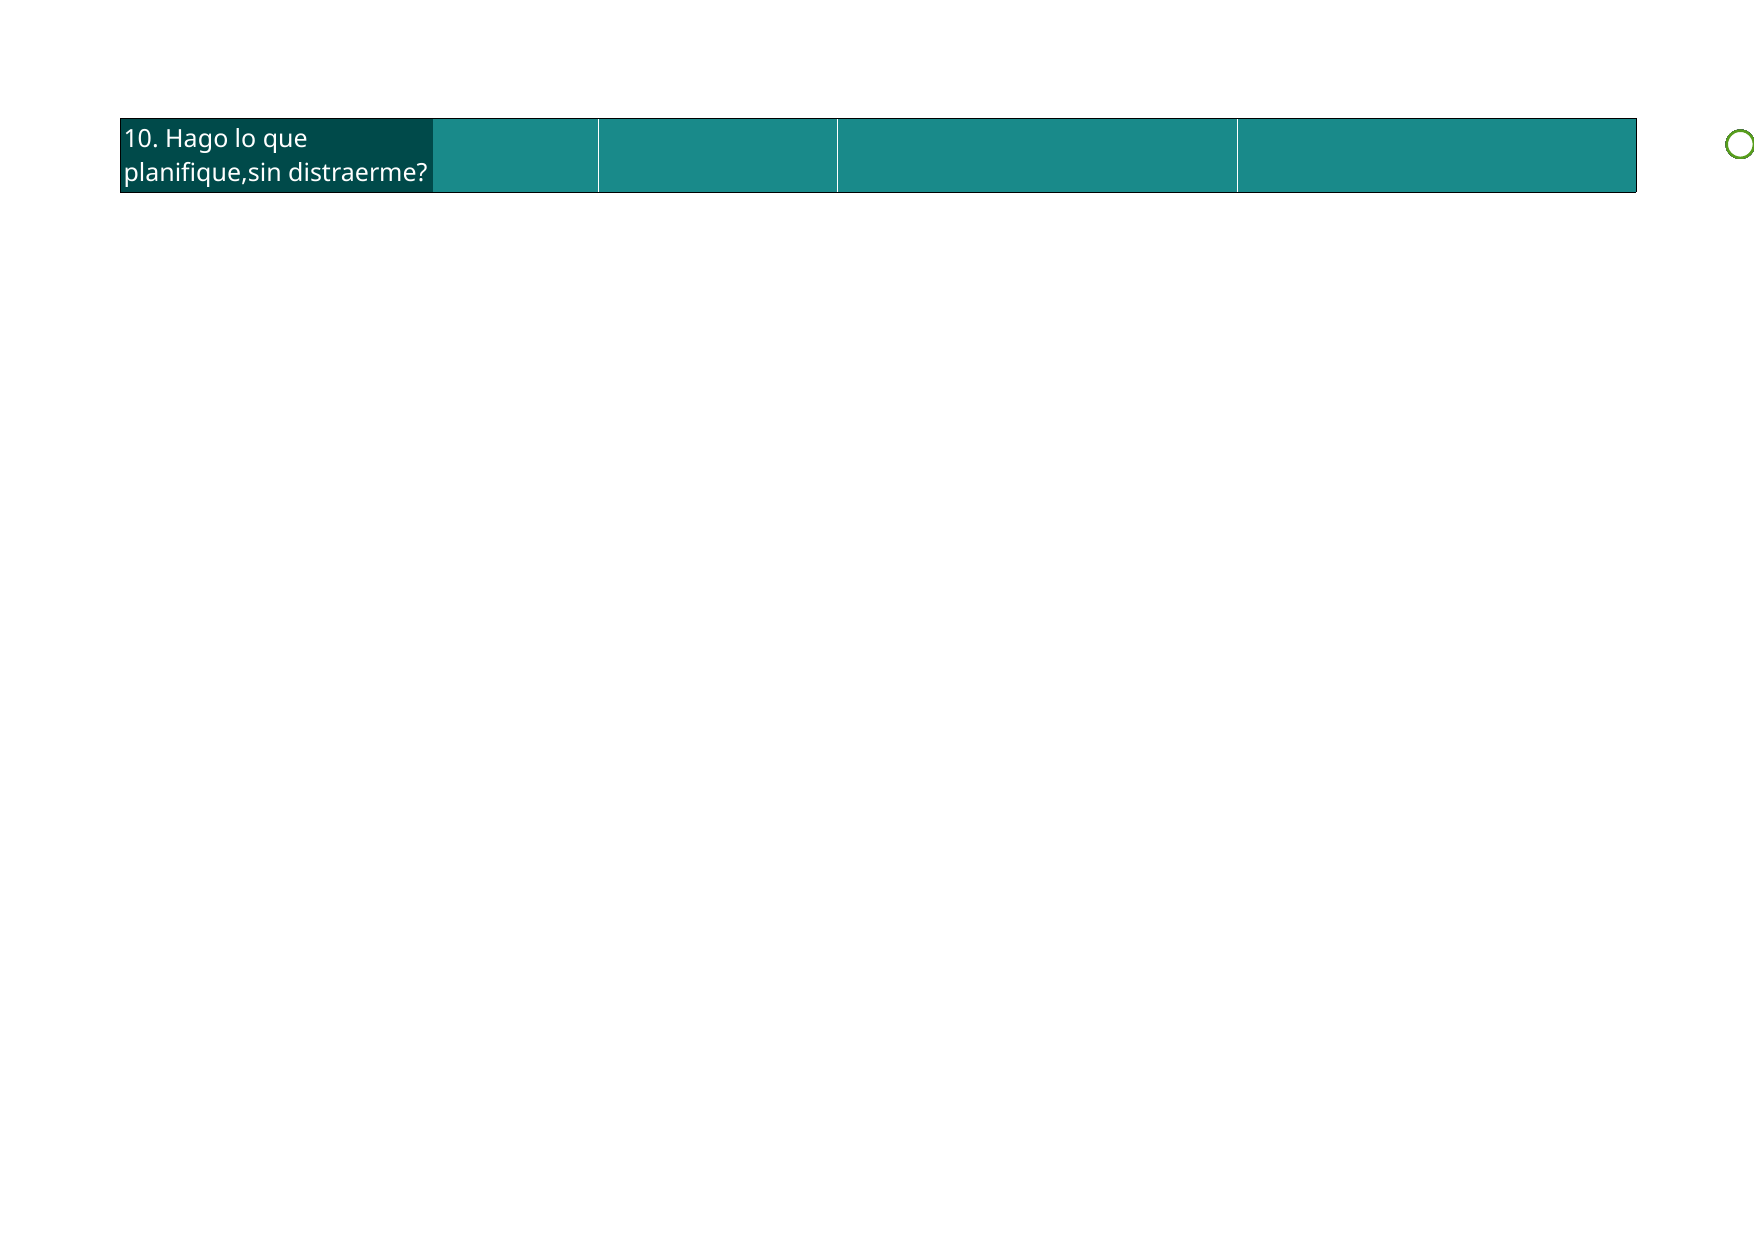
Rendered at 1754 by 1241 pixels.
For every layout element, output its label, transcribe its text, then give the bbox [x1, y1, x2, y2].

table_cell [678, 119, 758, 192]
table_cell 10. Hago lo que planifique,sin distraerme? [121, 119, 433, 192]
table_cell [1397, 119, 1477, 192]
table_cell [599, 119, 678, 192]
table_cell [1156, 119, 1237, 192]
table_cell [1077, 119, 1156, 192]
table_cell [517, 119, 598, 192]
table_cell [758, 119, 837, 192]
table_cell [838, 119, 917, 192]
table_cell [1238, 119, 1317, 192]
table_cell [1556, 119, 1636, 192]
table_cell [917, 119, 997, 192]
table_cell [433, 119, 517, 192]
table_cell [997, 119, 1077, 192]
table_cell [1477, 119, 1556, 192]
table_cell [1317, 119, 1397, 192]
